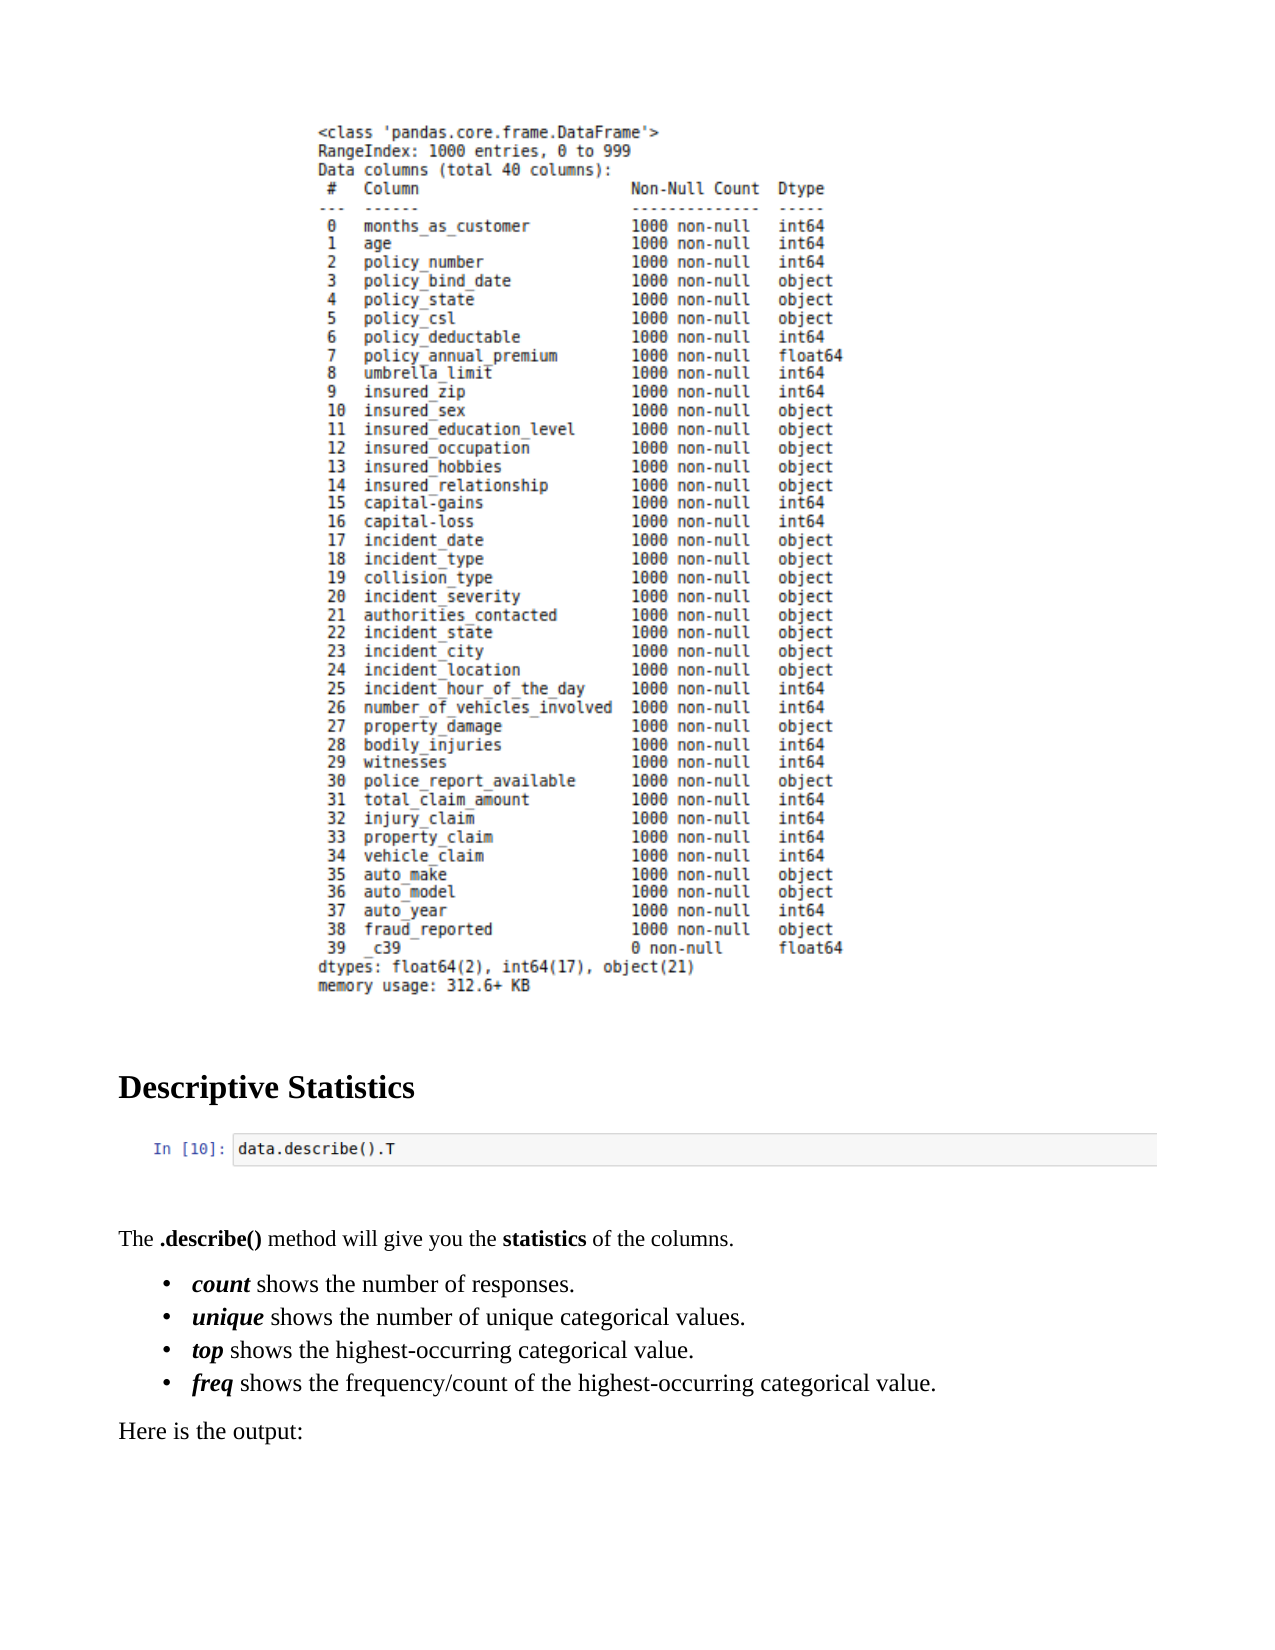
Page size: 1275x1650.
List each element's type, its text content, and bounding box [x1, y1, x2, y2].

list freq shows the frequency/count of the highest-occurring categorical value. [162, 1368, 1157, 1397]
text Here is the output: [118, 1416, 1157, 1445]
list top shows the highest-occurring categorical value. [162, 1335, 1157, 1364]
text The .describe() method will give you the statistics of the columns. [118, 1224, 1157, 1251]
picture [293, 118, 983, 1004]
list count shows the number of responses. [162, 1269, 1157, 1298]
list unique shows the number of unique categorical values. [162, 1302, 1157, 1331]
text Descriptive Statistics [118, 1067, 1157, 1105]
picture [118, 1131, 1157, 1172]
